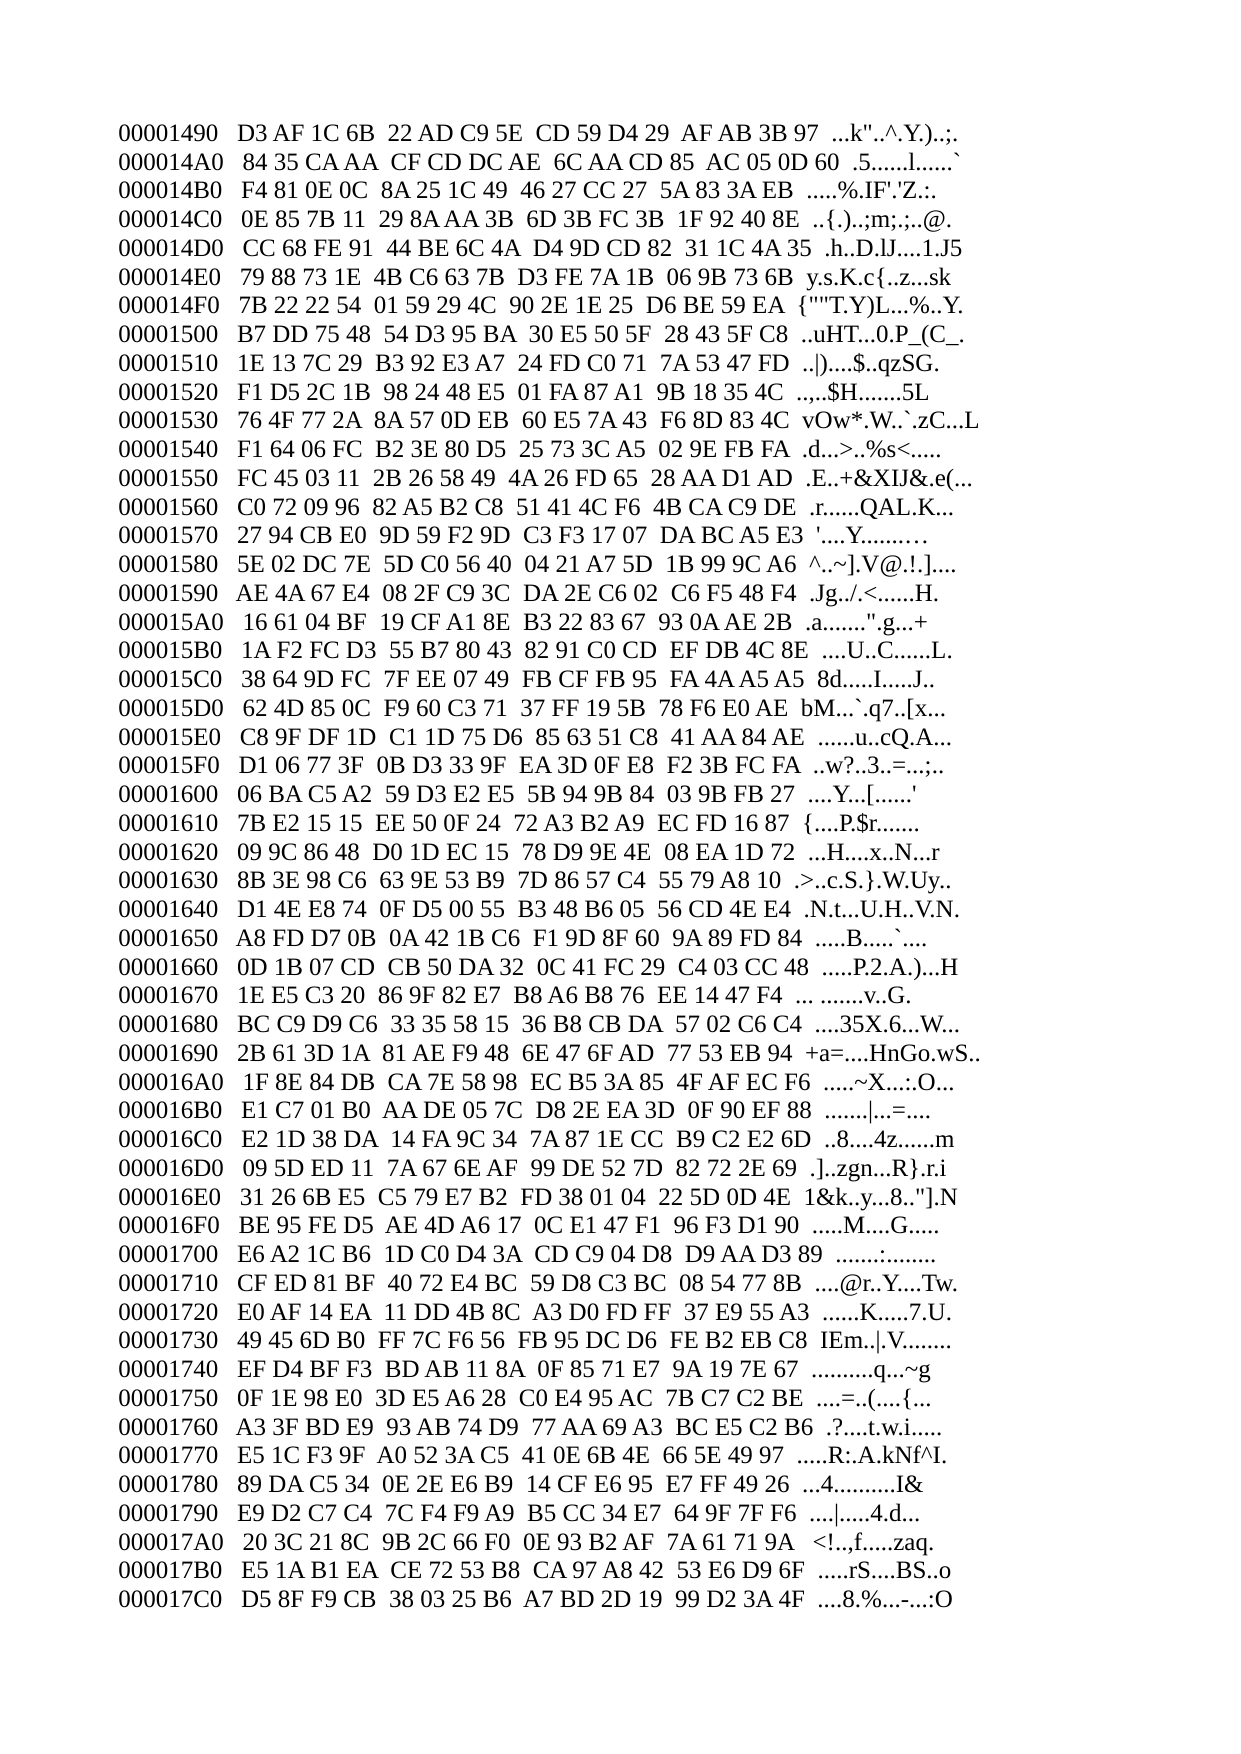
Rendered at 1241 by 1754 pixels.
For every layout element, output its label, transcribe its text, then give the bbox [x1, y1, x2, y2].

text 000015D0 62 4D 85 0C F9 60 C3 71 37 FF 19 5B 78 F6 E0 AE bM...`.q7..[x... [118, 693, 1122, 722]
text 000017C0 D5 8F F9 CB 38 03 25 B6 A7 BD 2D 19 99 D2 3A 4F ....8.%...-...:O [118, 1584, 1122, 1613]
text 00001490 D3 AF 1C 6B 22 AD C9 5E CD 59 D4 29 AF AB 3B 97 ...k"..^.Y.)..;. [118, 118, 1122, 147]
text 00001700 E6 A2 1C B6 1D C0 D4 3A CD C9 04 D8 D9 AA D3 89 .......:........ [118, 1239, 1122, 1268]
text 000014A0 84 35 CA AA CF CD DC AE 6C AA CD 85 AC 05 0D 60 .5......l......` [118, 147, 1122, 176]
text 00001500 B7 DD 75 48 54 D3 95 BA 30 E5 50 5F 28 43 5F C8 ..uHT...0.P_(C_. [118, 319, 1122, 348]
text 00001680 BC C9 D9 C6 33 35 58 15 36 B8 CB DA 57 02 C6 C4 ....35X.6...W... [118, 1009, 1122, 1038]
text 00001740 EF D4 BF F3 BD AB 11 8A 0F 85 71 E7 9A 19 7E 67 ..........q...~g [118, 1354, 1122, 1383]
text 00001660 0D 1B 07 CD CB 50 DA 32 0C 41 FC 29 C4 03 CC 48 .....P.2.A.)...H [118, 952, 1122, 981]
text 000015B0 1A F2 FC D3 55 B7 80 43 82 91 C0 CD EF DB 4C 8E ....U..C......L. [118, 636, 1122, 664]
text 000014C0 0E 85 7B 11 29 8A AA 3B 6D 3B FC 3B 1F 92 40 8E ..{.)..;m;.;..@. [118, 204, 1122, 233]
text 000016F0 BE 95 FE D5 AE 4D A6 17 0C E1 47 F1 96 F3 D1 90 .....M....G..... [118, 1211, 1122, 1239]
text 000016D0 09 5D ED 11 7A 67 6E AF 99 DE 52 7D 82 72 2E 69 .]..zgn...R}.r.i [118, 1153, 1122, 1182]
text 000016C0 E2 1D 38 DA 14 FA 9C 34 7A 87 1E CC B9 C2 E2 6D ..8....4z......m [118, 1124, 1122, 1153]
text 00001530 76 4F 77 2A 8A 57 0D EB 60 E5 7A 43 F6 8D 83 4C vOw*.W..`.zC...L [118, 406, 1122, 434]
text 000017A0 20 3C 21 8C 9B 2C 66 F0 0E 93 B2 AF 7A 61 71 9A <!..,f.....zaq. [118, 1527, 1122, 1556]
text 000017B0 E5 1A B1 EA CE 72 53 B8 CA 97 A8 42 53 E6 D9 6F .....rS....BS..o [118, 1556, 1122, 1584]
text 000014E0 79 88 73 1E 4B C6 63 7B D3 FE 7A 1B 06 9B 73 6B y.s.K.c{..z...sk [118, 262, 1122, 291]
text 00001760 A3 3F BD E9 93 AB 74 D9 77 AA 69 A3 BC E5 C2 B6 .?....t.w.i..... [118, 1412, 1122, 1441]
text 00001560 C0 72 09 96 82 A5 B2 C8 51 41 4C F6 4B CA C9 DE .r......QAL.K... [118, 492, 1122, 521]
text 000016B0 E1 C7 01 B0 AA DE 05 7C D8 2E EA 3D 0F 90 EF 88 .......|...=.... [118, 1096, 1122, 1124]
text 000016E0 31 26 6B E5 C5 79 E7 B2 FD 38 01 04 22 5D 0D 4E 1&k..y...8.."].N [118, 1182, 1122, 1211]
text 00001710 CF ED 81 BF 40 72 E4 BC 59 D8 C3 BC 08 54 77 8B ....@r..Y....Tw. [118, 1268, 1122, 1297]
text 000014F0 7B 22 22 54 01 59 29 4C 90 2E 1E 25 D6 BE 59 EA {""T.Y)L...%..Y. [118, 291, 1122, 319]
text 00001670 1E E5 C3 20 86 9F 82 E7 B8 A6 B8 76 EE 14 47 F4 ... .......v..G. [118, 981, 1122, 1009]
text 00001770 E5 1C F3 9F A0 52 3A C5 41 0E 6B 4E 66 5E 49 97 .....R:.A.kNf^I. [118, 1441, 1122, 1469]
text 00001580 5E 02 DC 7E 5D C0 56 40 04 21 A7 5D 1B 99 9C A6 ^..~].V@.!.].... [118, 549, 1122, 578]
text 00001780 89 DA C5 34 0E 2E E6 B9 14 CF E6 95 E7 FF 49 26 ...4..........I& [118, 1469, 1122, 1498]
text 000015E0 C8 9F DF 1D C1 1D 75 D6 85 63 51 C8 41 AA 84 AE ......u..cQ.A... [118, 722, 1122, 751]
text 00001640 D1 4E E8 74 0F D5 00 55 B3 48 B6 05 56 CD 4E E4 .N.t...U.H..V.N. [118, 894, 1122, 923]
text 000014B0 F4 81 0E 0C 8A 25 1C 49 46 27 CC 27 5A 83 3A EB .....%.IF'.'Z.:. [118, 176, 1122, 204]
text 000015C0 38 64 9D FC 7F EE 07 49 FB CF FB 95 FA 4A A5 A5 8d.....I.....J.. [118, 664, 1122, 693]
text 00001590 AE 4A 67 E4 08 2F C9 3C DA 2E C6 02 C6 F5 48 F4 .Jg../.<......H. [118, 578, 1122, 607]
text 00001550 FC 45 03 11 2B 26 58 49 4A 26 FD 65 28 AA D1 AD .E..+&XIJ&.e(... [118, 463, 1122, 492]
text 00001630 8B 3E 98 C6 63 9E 53 B9 7D 86 57 C4 55 79 A8 10 .>..c.S.}.W.Uy.. [118, 866, 1122, 894]
text 00001750 0F 1E 98 E0 3D E5 A6 28 C0 E4 95 AC 7B C7 C2 BE ....=..(....{... [118, 1383, 1122, 1412]
text 000015F0 D1 06 77 3F 0B D3 33 9F EA 3D 0F E8 F2 3B FC FA ..w?..3..=...;.. [118, 751, 1122, 779]
text 00001510 1E 13 7C 29 B3 92 E3 A7 24 FD C0 71 7A 53 47 FD ..|)....$..qzSG. [118, 348, 1122, 377]
text 00001570 27 94 CB E0 9D 59 F2 9D C3 F3 17 07 DA BC A5 E3 '....Y.......… [118, 521, 1122, 549]
text 00001650 A8 FD D7 0B 0A 42 1B C6 F1 9D 8F 60 9A 89 FD 84 .....B.....`.... [118, 923, 1122, 952]
text 00001730 49 45 6D B0 FF 7C F6 56 FB 95 DC D6 FE B2 EB C8 IEm..|.V........ [118, 1326, 1122, 1354]
text 00001610 7B E2 15 15 EE 50 0F 24 72 A3 B2 A9 EC FD 16 87 {....P.$r....... [118, 808, 1122, 837]
text 00001790 E9 D2 C7 C4 7C F4 F9 A9 B5 CC 34 E7 64 9F 7F F6 ....|.....4.d... [118, 1498, 1122, 1527]
text 000015A0 16 61 04 BF 19 CF A1 8E B3 22 83 67 93 0A AE 2B .a.......".g...+ [118, 607, 1122, 636]
text 00001520 F1 D5 2C 1B 98 24 48 E5 01 FA 87 A1 9B 18 35 4C ..,..$H.......5L [118, 377, 1122, 406]
text 00001600 06 BA C5 A2 59 D3 E2 E5 5B 94 9B 84 03 9B FB 27 ....Y...[......' [118, 779, 1122, 808]
text 000014D0 CC 68 FE 91 44 BE 6C 4A D4 9D CD 82 31 1C 4A 35 .h..D.lJ....1.J5 [118, 233, 1122, 262]
text 00001620 09 9C 86 48 D0 1D EC 15 78 D9 9E 4E 08 EA 1D 72 ...H....x..N...r [118, 837, 1122, 866]
text 00001540 F1 64 06 FC B2 3E 80 D5 25 73 3C A5 02 9E FB FA .d...>..%s<..... [118, 434, 1122, 463]
text 000016A0 1F 8E 84 DB CA 7E 58 98 EC B5 3A 85 4F AF EC F6 .....~X...:.O... [118, 1067, 1122, 1096]
text 00001720 E0 AF 14 EA 11 DD 4B 8C A3 D0 FD FF 37 E9 55 A3 ......K.....7.U. [118, 1297, 1122, 1326]
text 00001690 2B 61 3D 1A 81 AE F9 48 6E 47 6F AD 77 53 EB 94 +a=....HnGo.wS.. [118, 1038, 1122, 1067]
